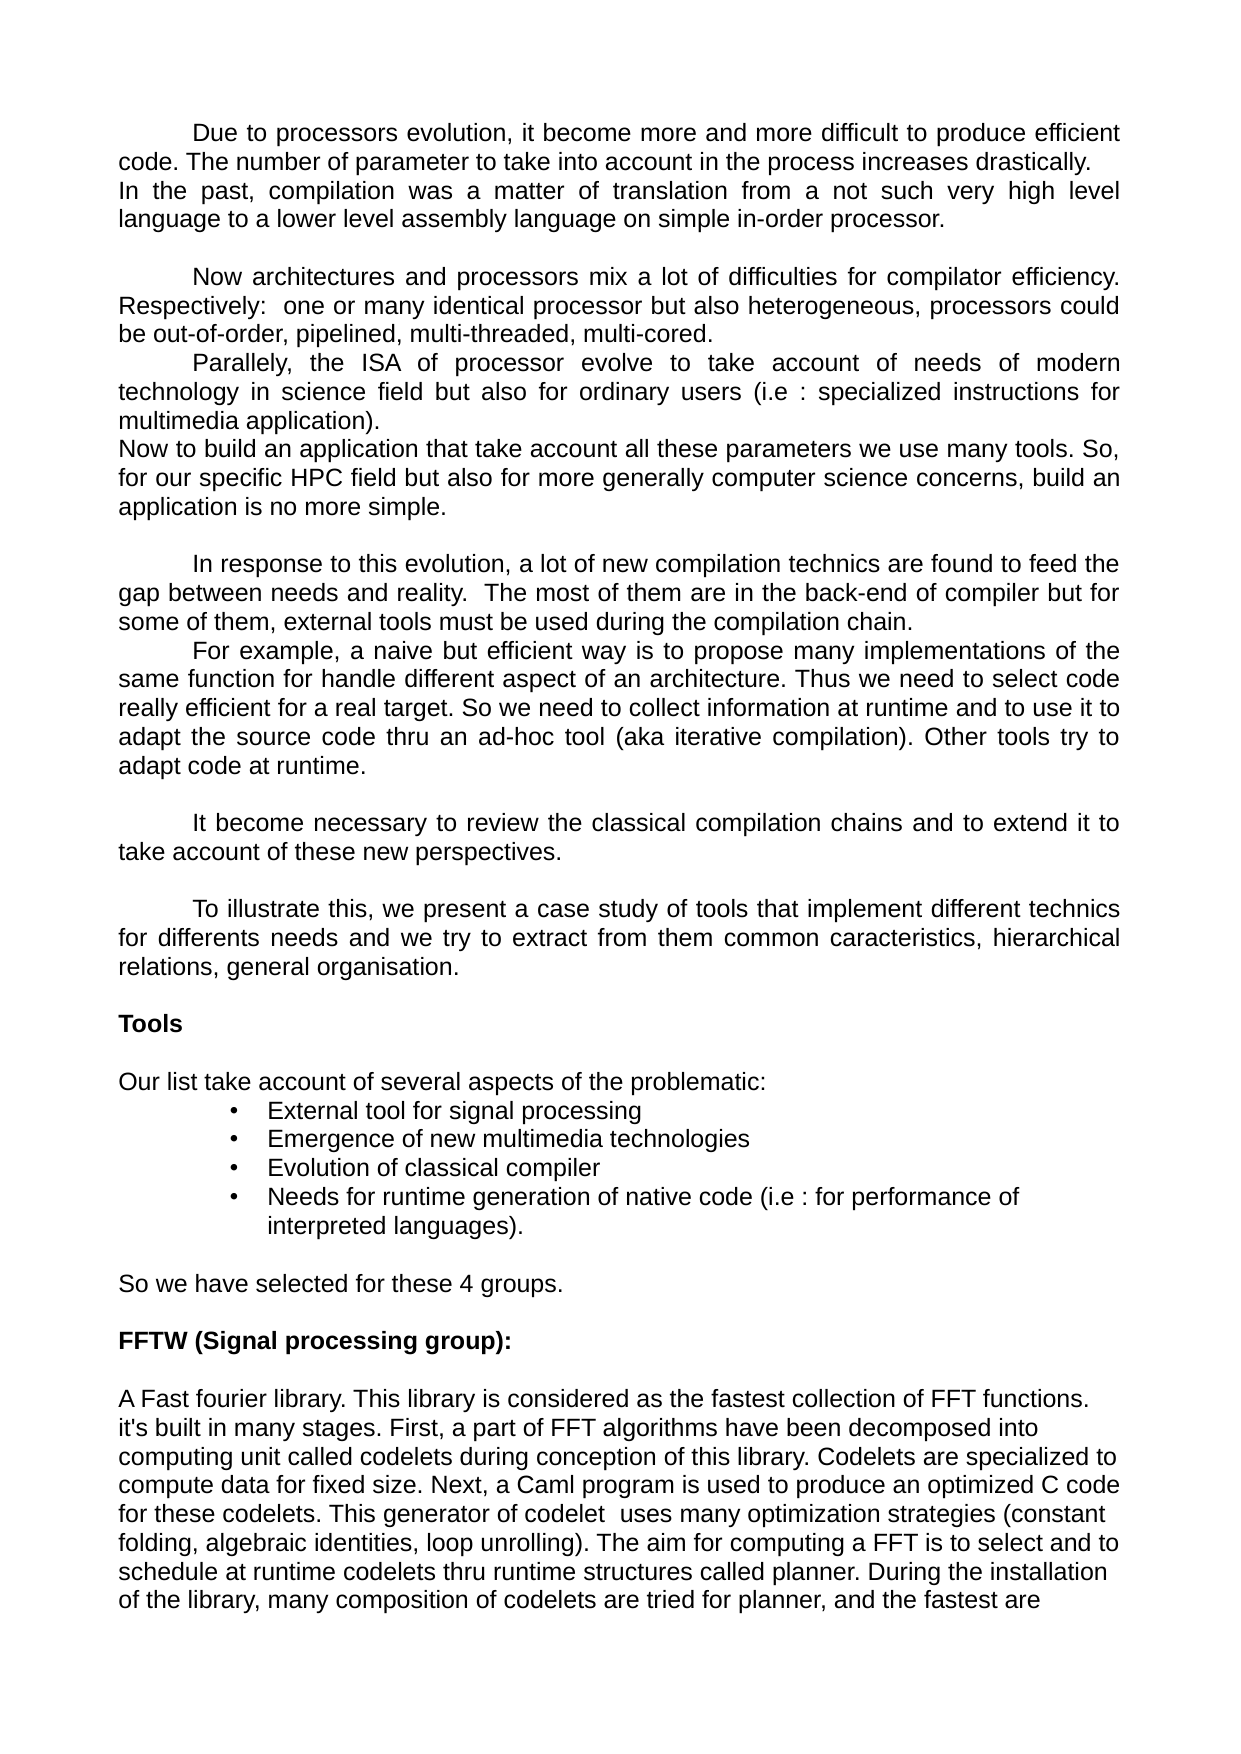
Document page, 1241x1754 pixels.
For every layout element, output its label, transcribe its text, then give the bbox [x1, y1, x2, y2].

text Tools [118, 1009, 1122, 1038]
list External tool for signal processing [229, 1096, 1122, 1124]
text FFTW (Signal processing group): [118, 1326, 1122, 1355]
list Evolution of classical compiler [229, 1153, 1122, 1182]
text Parallely, the ISA of processor evolve to take account of needs of modern technology in science field but also for ordinary users (i.e : specialized instructions for multimedia application). [118, 348, 1122, 434]
text A Fast fourier library. This library is considered as the fastest collection of FFT functions. it's built in many stages. First, a part of FFT algorithms have been decomposed into computing unit called codelets during conception of this library. Codelets are specialized to compute data for fixed size. Next, a Caml program is used to produce an optimized C code for these codelets. This generator of codelet uses many optimization strategies (constant folding, algebraic identities, loop unrolling). The aim for computing a FFT is to select and to schedule at runtime codelets thru runtime structures called planner. During the installation of the library, many composition of codelets are tried for planner, and the fastest are [118, 1384, 1122, 1614]
text In the past, compilation was a matter of translation from a not such very high level language to a lower level assembly language on simple in-order processor. [118, 176, 1122, 233]
text In response to this evolution, a lot of new compilation technics are found to feed the gap between needs and reality. The most of them are in the back-end of compiler but for some of them, external tools must be used during the compilation chain. [118, 549, 1122, 636]
text So we have selected for these 4 groups. [118, 1268, 1122, 1297]
text To illustrate this, we present a case study of tools that implement different technics for differents needs and we try to extract from them common caracteristics, hierarchical relations, general organisation. [118, 894, 1122, 981]
text Due to processors evolution, it become more and more difficult to produce efficient code. The number of parameter to take into account in the process increases drastically. [118, 118, 1122, 176]
list Needs for runtime generation of native code (i.e : for performance of interpreted languages). [229, 1182, 1122, 1240]
text For example, a naive but efficient way is to propose many implementations of the same function for handle different aspect of an architecture. Thus we need to select code really efficient for a real target. So we need to collect information at runtime and to use it to adapt the source code thru an ad-hoc tool (aka iterative compilation). Other tools try to adapt code at runtime. [118, 636, 1122, 779]
text Now to build an application that take account all these parameters we use many tools. So, for our specific HPC field but also for more generally computer science concerns, build an application is no more simple. [118, 434, 1122, 521]
text Our list take account of several aspects of the problematic: [118, 1067, 1122, 1096]
text Now architectures and processors mix a lot of difficulties for compilator efficiency. Respectively: one or many identical processor but also heterogeneous, processors could be out-of-order, pipelined, multi-threaded, multi-cored. [118, 262, 1122, 348]
list Emergence of new multimedia technologies [229, 1124, 1122, 1153]
text It become necessary to review the classical compilation chains and to extend it to take account of these new perspectives. [118, 808, 1122, 866]
